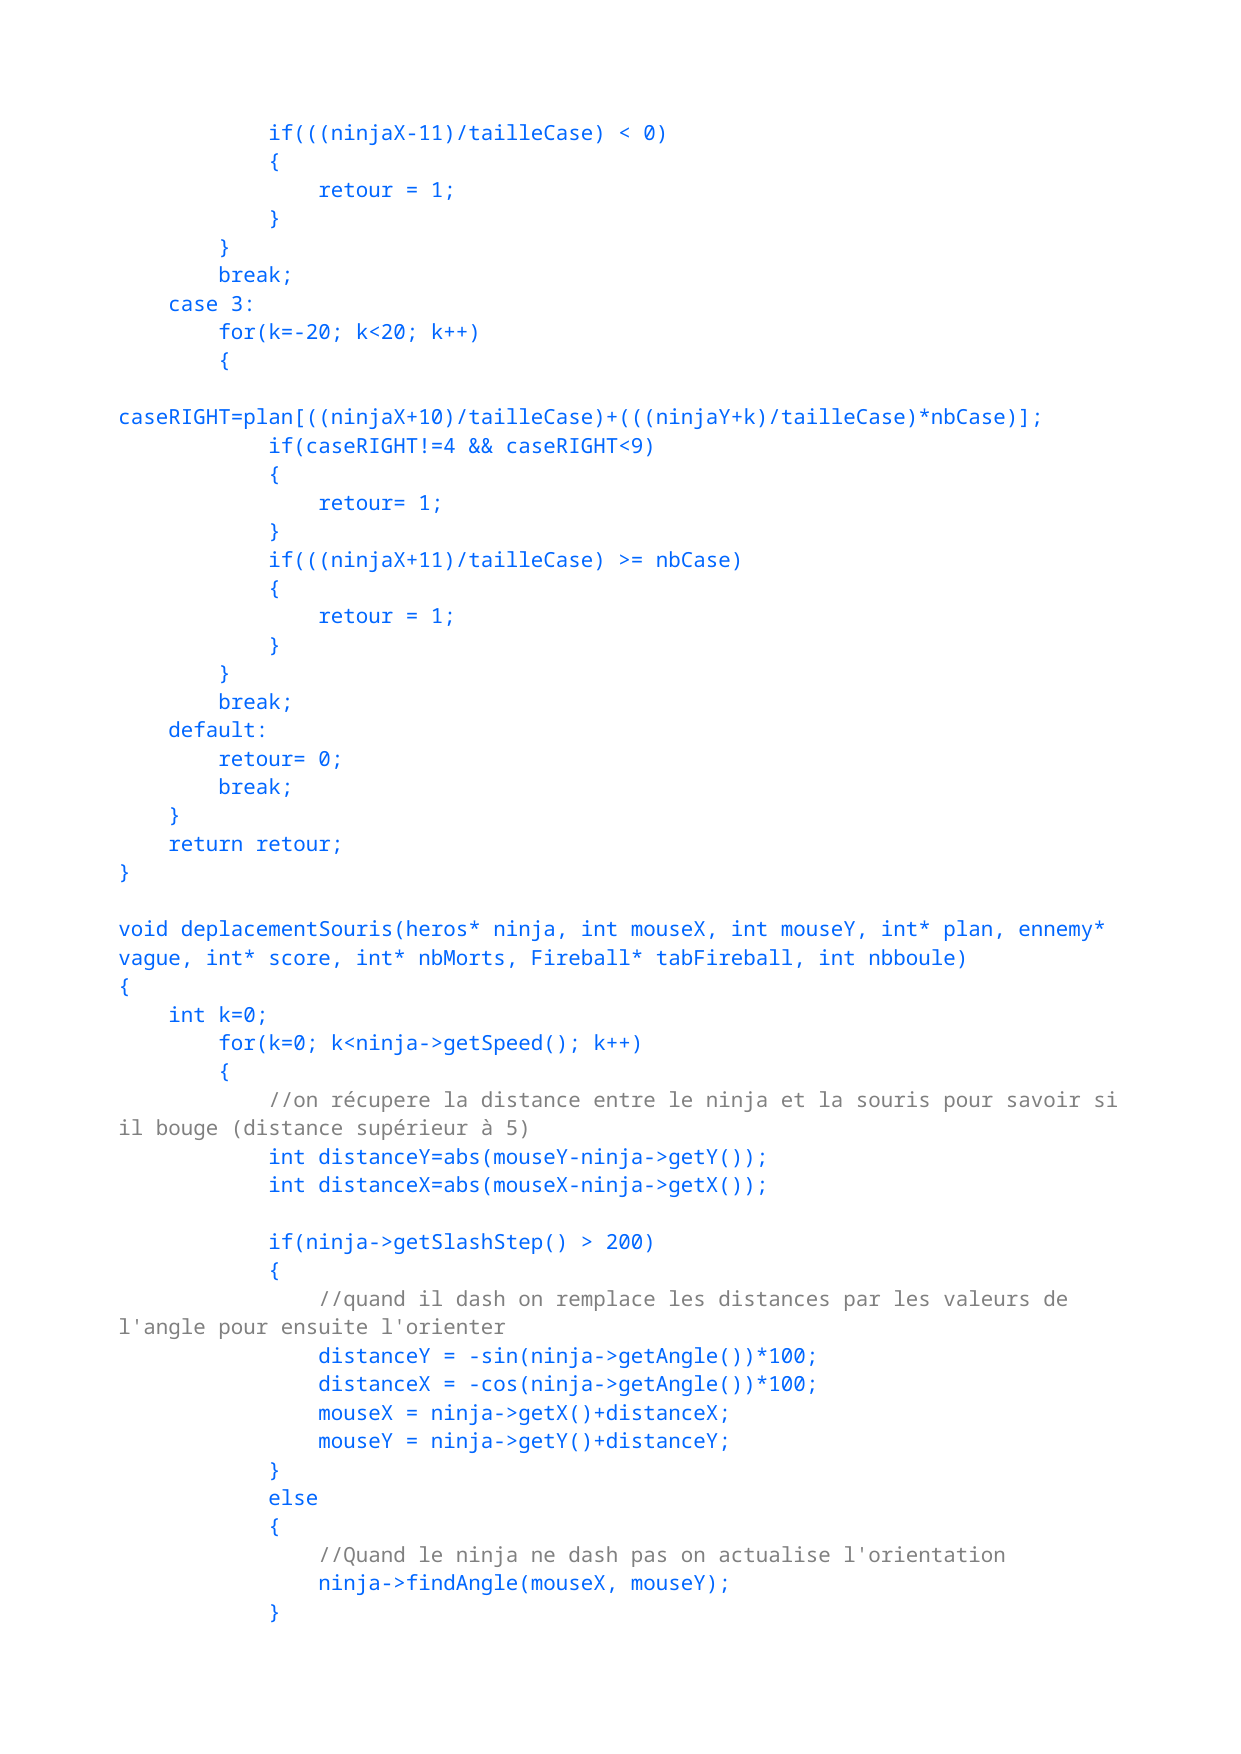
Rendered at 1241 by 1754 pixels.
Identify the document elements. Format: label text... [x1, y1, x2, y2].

text caseRIGHT=plan[((ninjaX+10)/tailleCase)+(((ninjaY+k)/tailleCase)*nbCase)]; [118, 374, 1122, 431]
text { [118, 573, 1122, 602]
text } [118, 658, 1122, 687]
text int k=0; [118, 1000, 1122, 1028]
text for(k=-20; k<20; k++) [118, 317, 1122, 346]
text { [118, 1512, 1122, 1540]
text if(ninja->getSlashStep() > 200) [118, 1227, 1122, 1256]
text distanceX = -cos(ninja->getAngle())*100; [118, 1369, 1122, 1398]
text { [118, 1057, 1122, 1085]
text { [118, 971, 1122, 1000]
text //quand il dash on remplace les distances par les valeurs de l'angle pour ensuite l'orienter [118, 1284, 1122, 1341]
text ninja->findAngle(mouseX, mouseY); [118, 1568, 1122, 1597]
text case 3: [118, 289, 1122, 317]
text { [118, 459, 1122, 488]
text retour= 1; [118, 488, 1122, 516]
text } [118, 1597, 1122, 1625]
text distanceY = -sin(ninja->getAngle())*100; [118, 1341, 1122, 1369]
text int distanceX=abs(mouseX-ninja->getX()); [118, 1170, 1122, 1199]
text break; [118, 687, 1122, 715]
text retour= 0; [118, 744, 1122, 772]
text } [118, 1455, 1122, 1483]
text return retour; [118, 829, 1122, 857]
text break; [118, 260, 1122, 289]
text int distanceY=abs(mouseY-ninja->getY()); [118, 1142, 1122, 1170]
text for(k=0; k<ninja->getSpeed(); k++) [118, 1028, 1122, 1057]
text if(((ninjaX+11)/tailleCase) >= nbCase) [118, 545, 1122, 573]
text void deplacementSouris(heros* ninja, int mouseX, int mouseY, int* plan, ennemy* vague, int* score, int* nbMorts, Fireball* tabFireball, int nbboule) [118, 914, 1122, 971]
text if(caseRIGHT!=4 && caseRIGHT<9) [118, 431, 1122, 459]
text break; [118, 772, 1122, 801]
text //Quand le ninja ne dash pas on actualise l'orientation [118, 1540, 1122, 1568]
text retour = 1; [118, 175, 1122, 203]
text } [118, 630, 1122, 658]
text { [118, 1256, 1122, 1284]
text } [118, 516, 1122, 545]
text { [118, 346, 1122, 374]
text //on récupere la distance entre le ninja et la souris pour savoir si il bouge (distance supérieur à 5) [118, 1085, 1122, 1142]
text if(((ninjaX-11)/tailleCase) < 0) [118, 118, 1122, 147]
text } [118, 203, 1122, 232]
text } [118, 801, 1122, 829]
text mouseY = ninja->getY()+distanceY; [118, 1426, 1122, 1455]
text } [118, 232, 1122, 260]
text else [118, 1483, 1122, 1512]
text } [118, 857, 1122, 886]
text default: [118, 715, 1122, 744]
text { [118, 147, 1122, 175]
text mouseX = ninja->getX()+distanceX; [118, 1398, 1122, 1426]
text retour = 1; [118, 602, 1122, 630]
